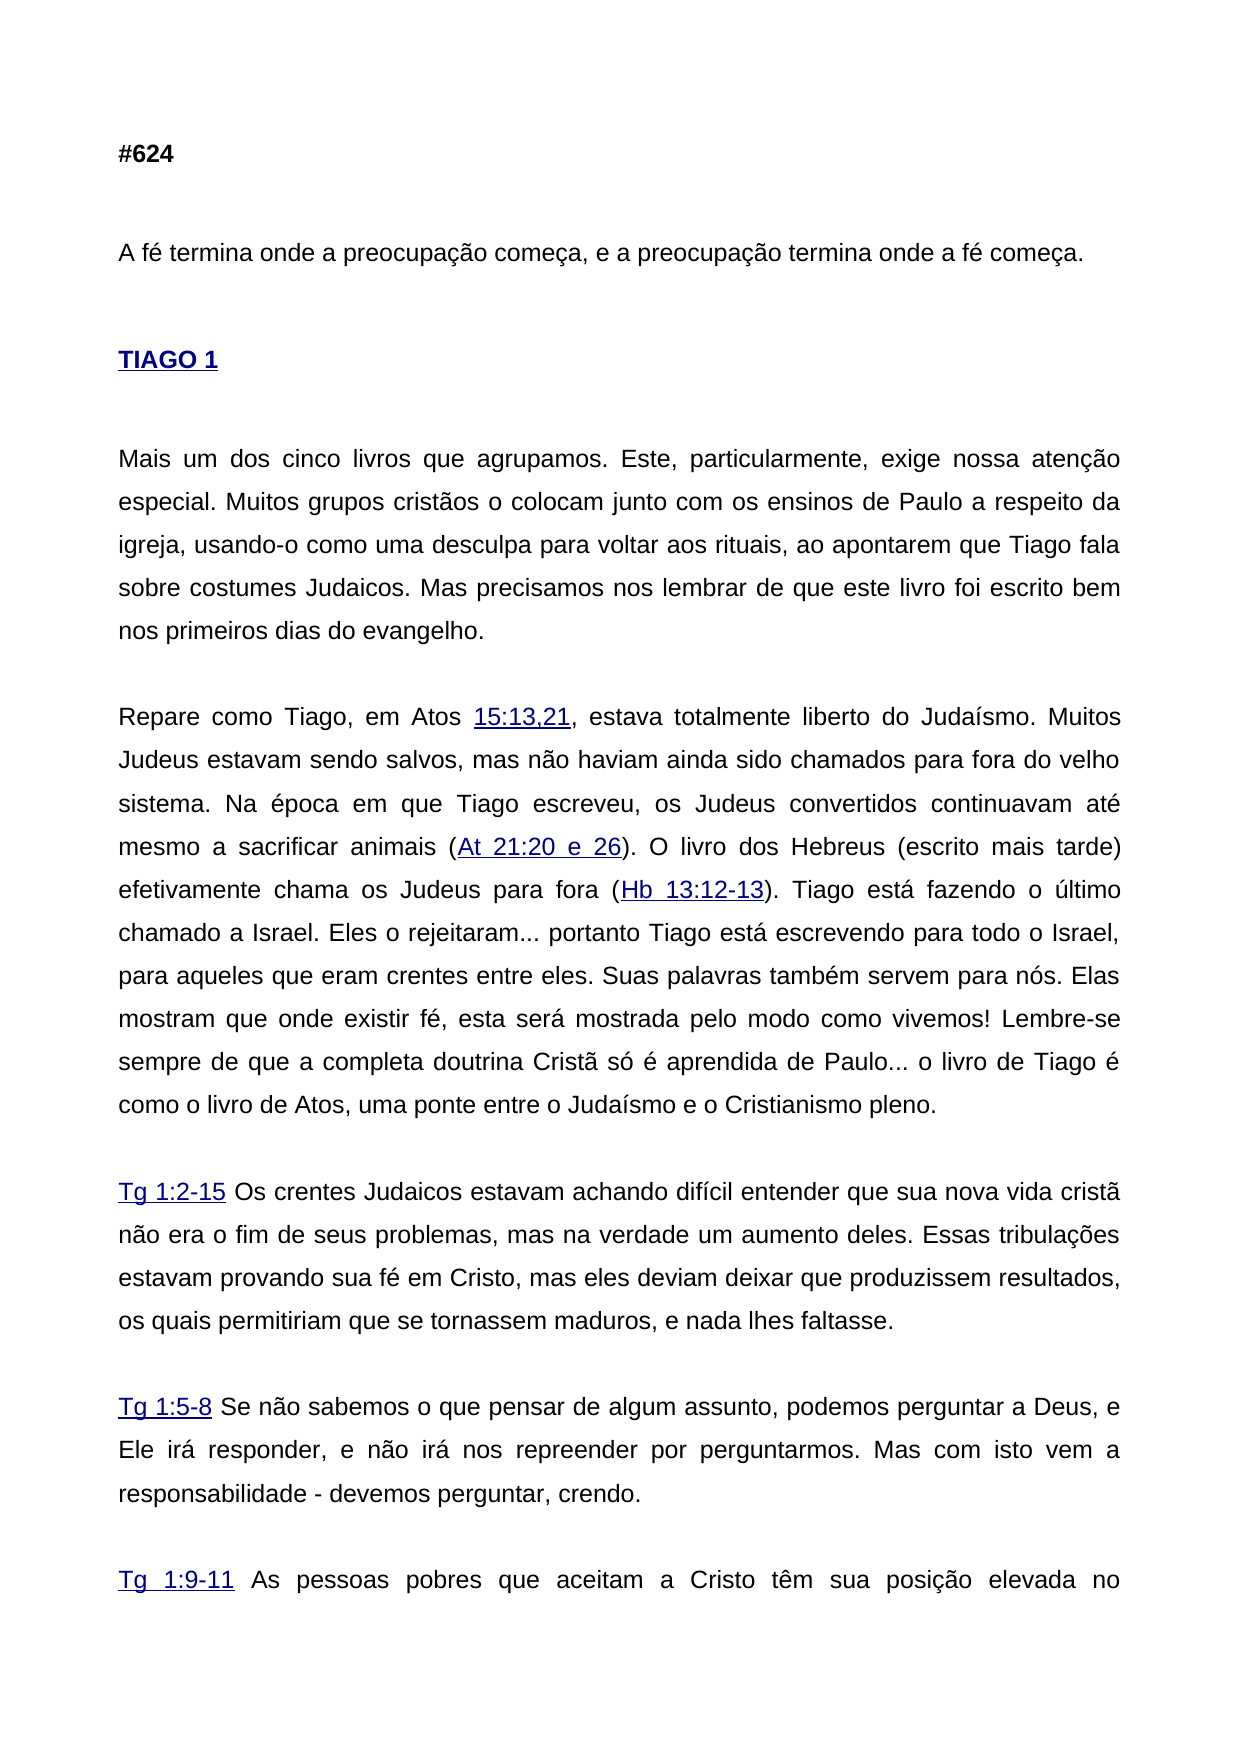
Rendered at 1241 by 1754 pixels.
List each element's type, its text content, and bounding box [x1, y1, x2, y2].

text A fé termina onde a preocupação começa, e a preocupação termina onde a fé começa. [118, 238, 1122, 266]
subtitle #624 [118, 139, 1122, 168]
text Tg 1:9-11 As pessoas pobres que aceitam a Cristo têm sua posição elevada no [118, 1565, 1122, 1593]
subtitle TIAGO 1 [118, 345, 1122, 373]
text Mais um dos cinco livros que agrupamos. Este, particularmente, exige nossa atenção especial. Muitos grupos cristãos o colocam junto com os ensinos de Paulo a respeito da igreja, usando-o como uma desculpa para voltar aos rituais, ao apontarem que Tiago fala sobre costumes Judaicos. Mas precisamos nos lembrar de que este livro foi escrito bem nos primeiros dias do evangelho. [118, 443, 1122, 645]
text Tg 1:5-8 Se não sabemos o que pensar de algum assunto, podemos perguntar a Deus, e Ele irá responder, e não irá nos repreender por perguntarmos. Mas com isto vem a responsabilidade - devemos perguntar, crendo. [118, 1392, 1122, 1507]
text Tg 1:2-15 Os crentes Judaicos estavam achando difícil entender que sua nova vida cristã não era o fim de seus problemas, mas na verdade um aumento deles. Essas tribulações estavam provando sua fé em Cristo, mas eles deviam deixar que produzissem resultados, os quais permitiriam que se tornassem maduros, e nada lhes faltasse. [118, 1177, 1122, 1335]
text Repare como Tiago, em Atos 15:13,21, estava totalmente liberto do Judaísmo. Muitos Judeus estavam sendo salvos, mas não haviam ainda sido chamados para fora do velho sistema. Na época em que Tiago escreveu, os Judeus convertidos continuavam até mesmo a sacrificar animais (At 21:20 e 26). O livro dos Hebreus (escrito mais tarde) efetivamente chama os Judeus para fora (Hb 13:12-13). Tiago está fazendo o último chamado a Israel. Eles o rejeitaram... portanto Tiago está escrevendo para todo o Israel, para aqueles que eram crentes entre eles. Suas palavras também servem para nós. Elas mostram que onde existir fé, esta será mostrada pelo modo como vivemos! Lembre-se sempre de que a completa doutrina Cristã só é aprendida de Paulo... o livro de Tiago é como o livro de Atos, uma ponte entre o Judaísmo e o Cristianismo pleno. [118, 702, 1122, 1119]
